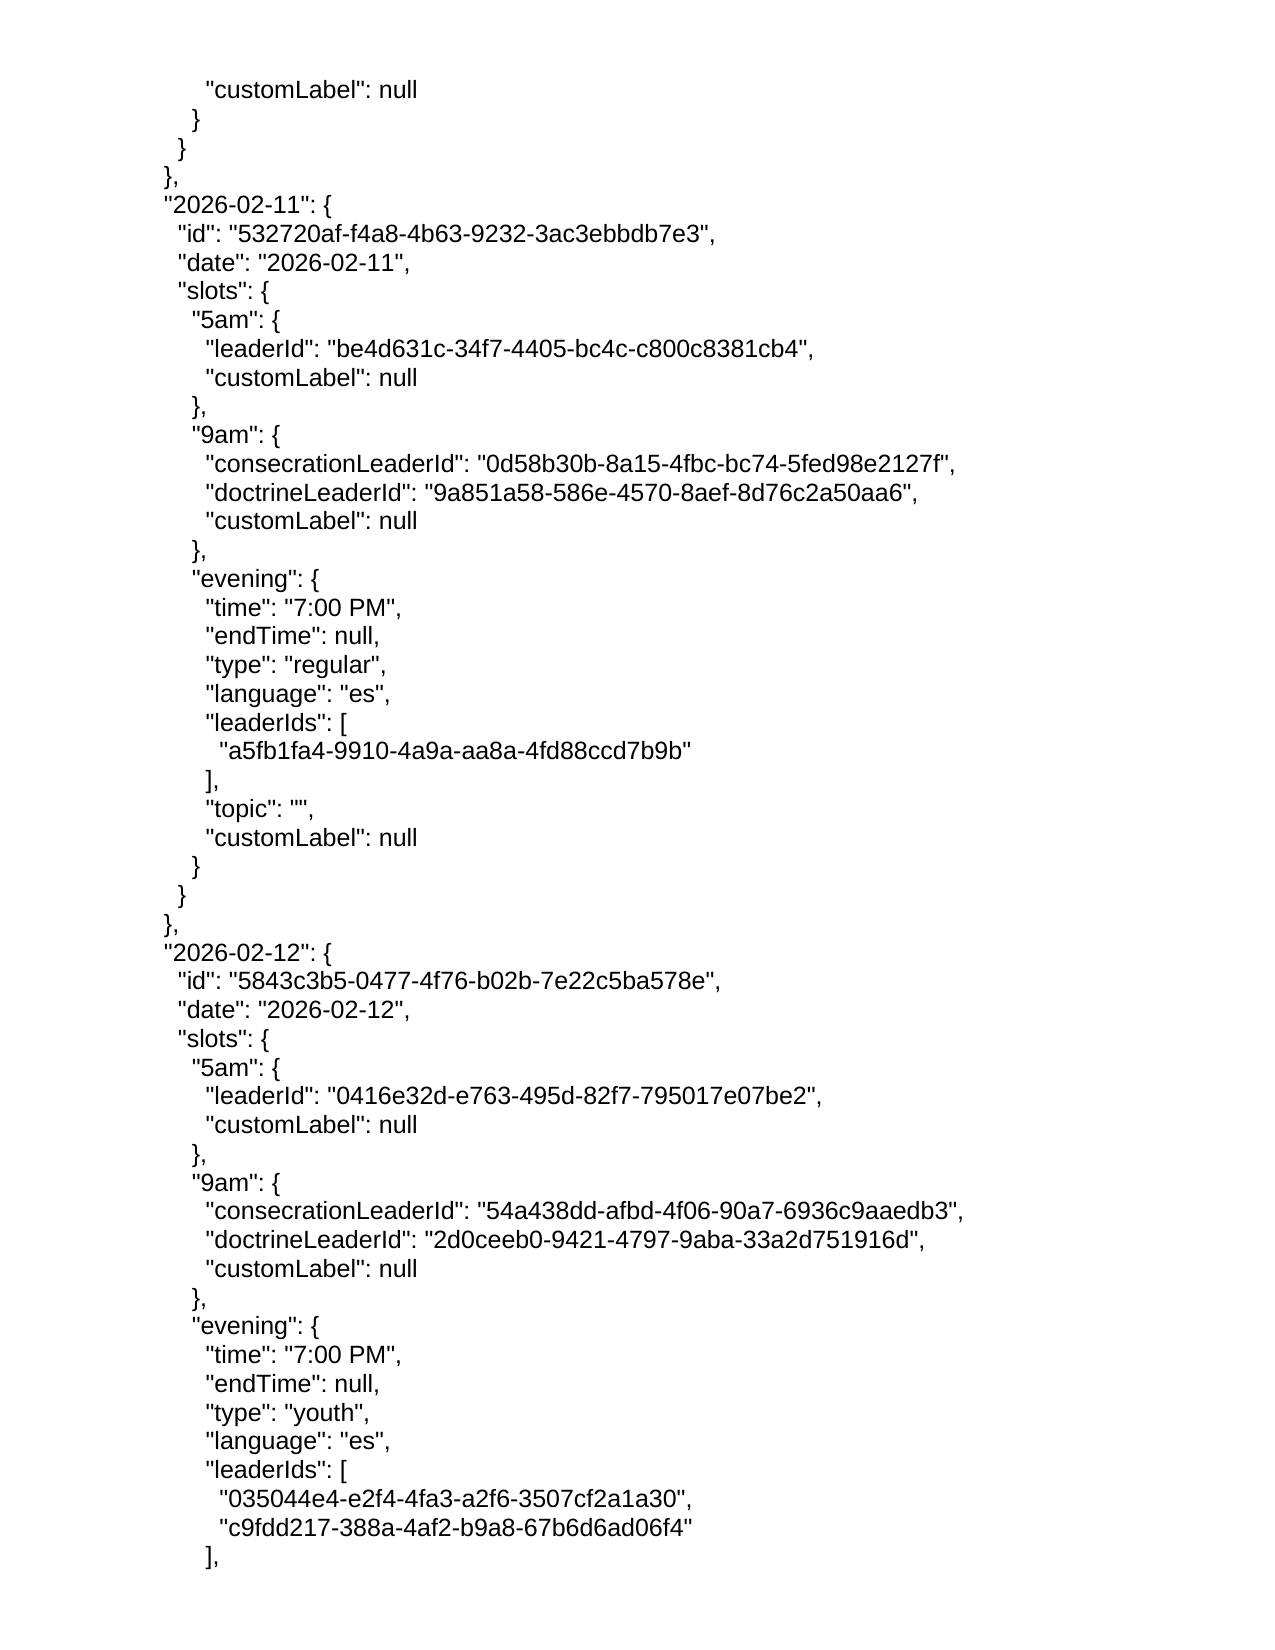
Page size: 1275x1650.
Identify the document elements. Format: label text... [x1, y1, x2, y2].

text } [150, 851, 1125, 880]
text "9am": { [150, 1167, 1125, 1196]
text "language": "es", [150, 1426, 1125, 1455]
text "customLabel": null [150, 75, 1125, 104]
text "035044e4-e2f4-4fa3-a2f6-3507cf2a1a30", [150, 1484, 1125, 1512]
text "slots": { [150, 276, 1125, 305]
text "leaderId": "be4d631c-34f7-4405-bc4c-c800c8381cb4", [150, 334, 1125, 362]
text } [150, 132, 1125, 161]
text "doctrineLeaderId": "9a851a58-586e-4570-8aef-8d76c2a50aa6", [150, 477, 1125, 506]
text "customLabel": null [150, 1110, 1125, 1139]
text "id": "532720af-f4a8-4b63-9232-3ac3ebbdb7e3", [150, 219, 1125, 247]
text "id": "5843c3b5-0477-4f76-b02b-7e22c5ba578e", [150, 966, 1125, 995]
text "date": "2026-02-12", [150, 995, 1125, 1024]
text }, [150, 1139, 1125, 1167]
text ], [150, 1541, 1125, 1570]
text "customLabel": null [150, 362, 1125, 391]
text "customLabel": null [150, 1254, 1125, 1282]
text } [150, 880, 1125, 909]
text "2026-02-11": { [150, 190, 1125, 219]
text "leaderIds": [ [150, 1455, 1125, 1484]
text "time": "7:00 PM", [150, 592, 1125, 621]
text "customLabel": null [150, 822, 1125, 851]
text "9am": { [150, 420, 1125, 449]
text "5am": { [150, 1052, 1125, 1081]
text "date": "2026-02-11", [150, 247, 1125, 276]
text "customLabel": null [150, 506, 1125, 535]
text "doctrineLeaderId": "2d0ceeb0-9421-4797-9aba-33a2d751916d", [150, 1225, 1125, 1254]
text "slots": { [150, 1024, 1125, 1052]
text "consecrationLeaderId": "54a438dd-afbd-4f06-90a7-6936c9aaedb3", [150, 1196, 1125, 1225]
text }, [150, 1282, 1125, 1311]
text }, [150, 161, 1125, 190]
text }, [150, 535, 1125, 564]
text "leaderId": "0416e32d-e763-495d-82f7-795017e07be2", [150, 1081, 1125, 1110]
text "a5fb1fa4-9910-4a9a-aa8a-4fd88ccd7b9b" [150, 736, 1125, 765]
text ], [150, 765, 1125, 794]
text "c9fdd217-388a-4af2-b9a8-67b6d6ad06f4" [150, 1512, 1125, 1541]
text "topic": "", [150, 794, 1125, 822]
text "2026-02-12": { [150, 937, 1125, 966]
text "endTime": null, [150, 1369, 1125, 1397]
text "leaderIds": [ [150, 707, 1125, 736]
text "endTime": null, [150, 621, 1125, 650]
text "consecrationLeaderId": "0d58b30b-8a15-4fbc-bc74-5fed98e2127f", [150, 449, 1125, 477]
text "evening": { [150, 564, 1125, 592]
text "language": "es", [150, 679, 1125, 707]
text "type": "youth", [150, 1397, 1125, 1426]
text "type": "regular", [150, 650, 1125, 679]
text }, [150, 391, 1125, 420]
text "evening": { [150, 1311, 1125, 1340]
text "5am": { [150, 305, 1125, 334]
text }, [150, 909, 1125, 937]
text "time": "7:00 PM", [150, 1340, 1125, 1369]
text } [150, 104, 1125, 132]
